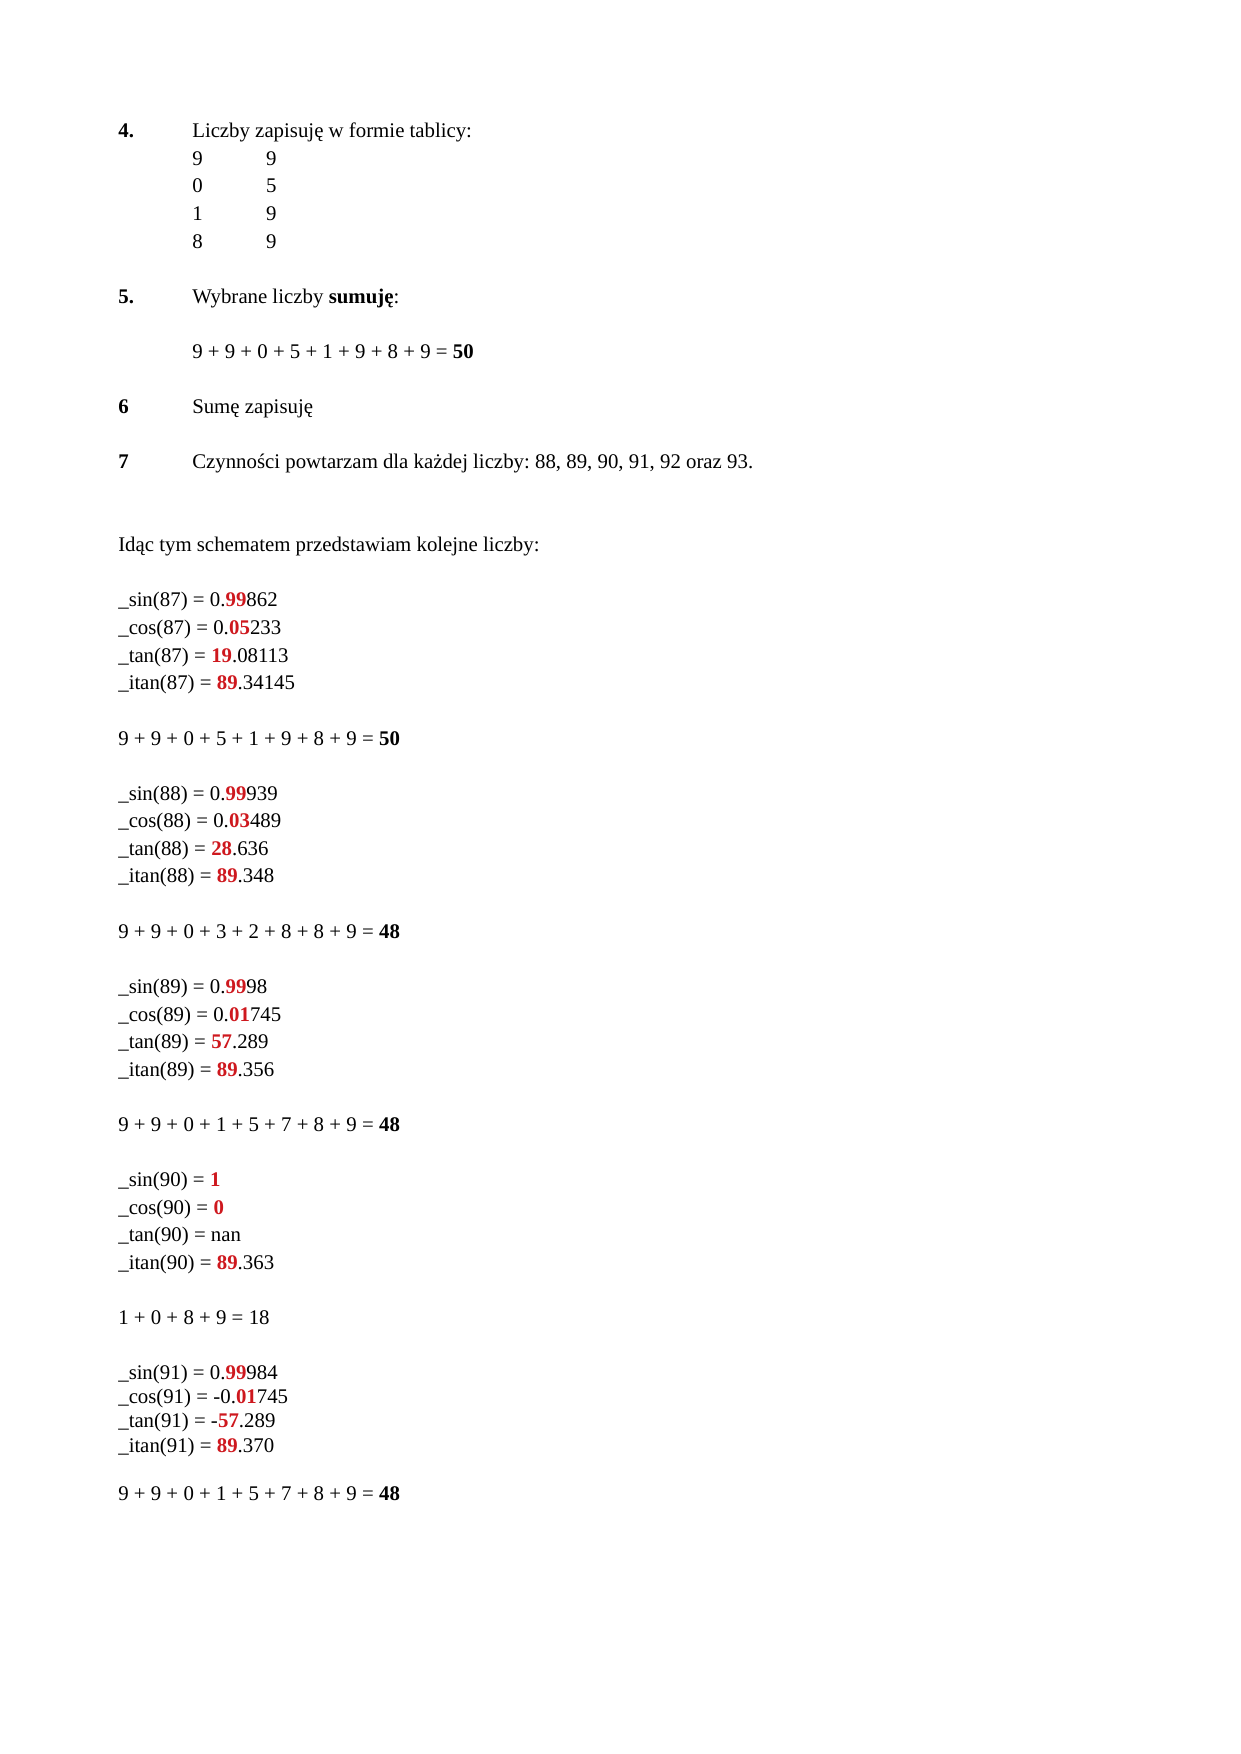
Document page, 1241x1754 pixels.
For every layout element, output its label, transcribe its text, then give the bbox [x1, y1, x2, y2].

text 9 + 9 + 0 + 5 + 1 + 9 + 8 + 9 = 50 [118, 725, 1157, 749]
text _sin(87) = 0.99862 _cos(87) = 0.05233 _tan(87) = 19.08113 [118, 560, 1157, 667]
text 9 + 9 + 0 + 5 + 1 + 9 + 8 + 9 = 50 [118, 339, 1157, 363]
text _cos(89) = 0.01745 [118, 1001, 1157, 1026]
text 7 Czynności powtarzam dla każdej liczby: 88, 89, 90, 91, 92 oraz 93. [118, 449, 1157, 473]
text _cos(88) = 0.03489 [118, 808, 1157, 832]
text 4. Liczby zapisuję w formie tablicy: [118, 118, 1157, 142]
text 9 9 [118, 146, 1157, 170]
text _sin(91) = 0.99984 [118, 1360, 1157, 1384]
text 5. Wybrane liczby sumuję: [118, 284, 1157, 308]
text _tan(89) = 57.289 [118, 1029, 1157, 1053]
text _tan(88) = 28.636 [118, 836, 1157, 860]
text _tan(91) = -57.289 [118, 1408, 1157, 1432]
text _tan(90) = nan [118, 1222, 1157, 1246]
text _itan(89) = 89.356 9 + 9 + 0 + 1 + 5 + 7 + 8 + 9 = 48 _sin(90) = 1 [118, 1057, 1157, 1191]
text 1 9 [118, 201, 1157, 225]
text 0 5 [118, 173, 1157, 197]
text _cos(91) = -0.01745 [118, 1384, 1157, 1408]
text _cos(90) = 0 [118, 1195, 1157, 1219]
text 6 Sumę zapisuję [118, 394, 1157, 418]
text Idąc tym schematem przedstawiam kolejne liczby: [118, 532, 1157, 556]
text 9 + 9 + 0 + 3 + 2 + 8 + 8 + 9 = 48 _sin(89) = 0.9998 [118, 891, 1157, 998]
text _itan(91) = 89.370 9 + 9 + 0 + 1 + 5 + 7 + 8 + 9 = 48 [118, 1432, 1157, 1505]
text _itan(88) = 89.348 [118, 863, 1157, 887]
text 8 9 [118, 228, 1157, 253]
text _itan(90) = 89.363 1 + 0 + 8 + 9 = 18 [118, 1250, 1157, 1329]
text _sin(88) = 0.99939 [118, 753, 1157, 805]
text _itan(87) = 89.34145 [118, 670, 1157, 694]
